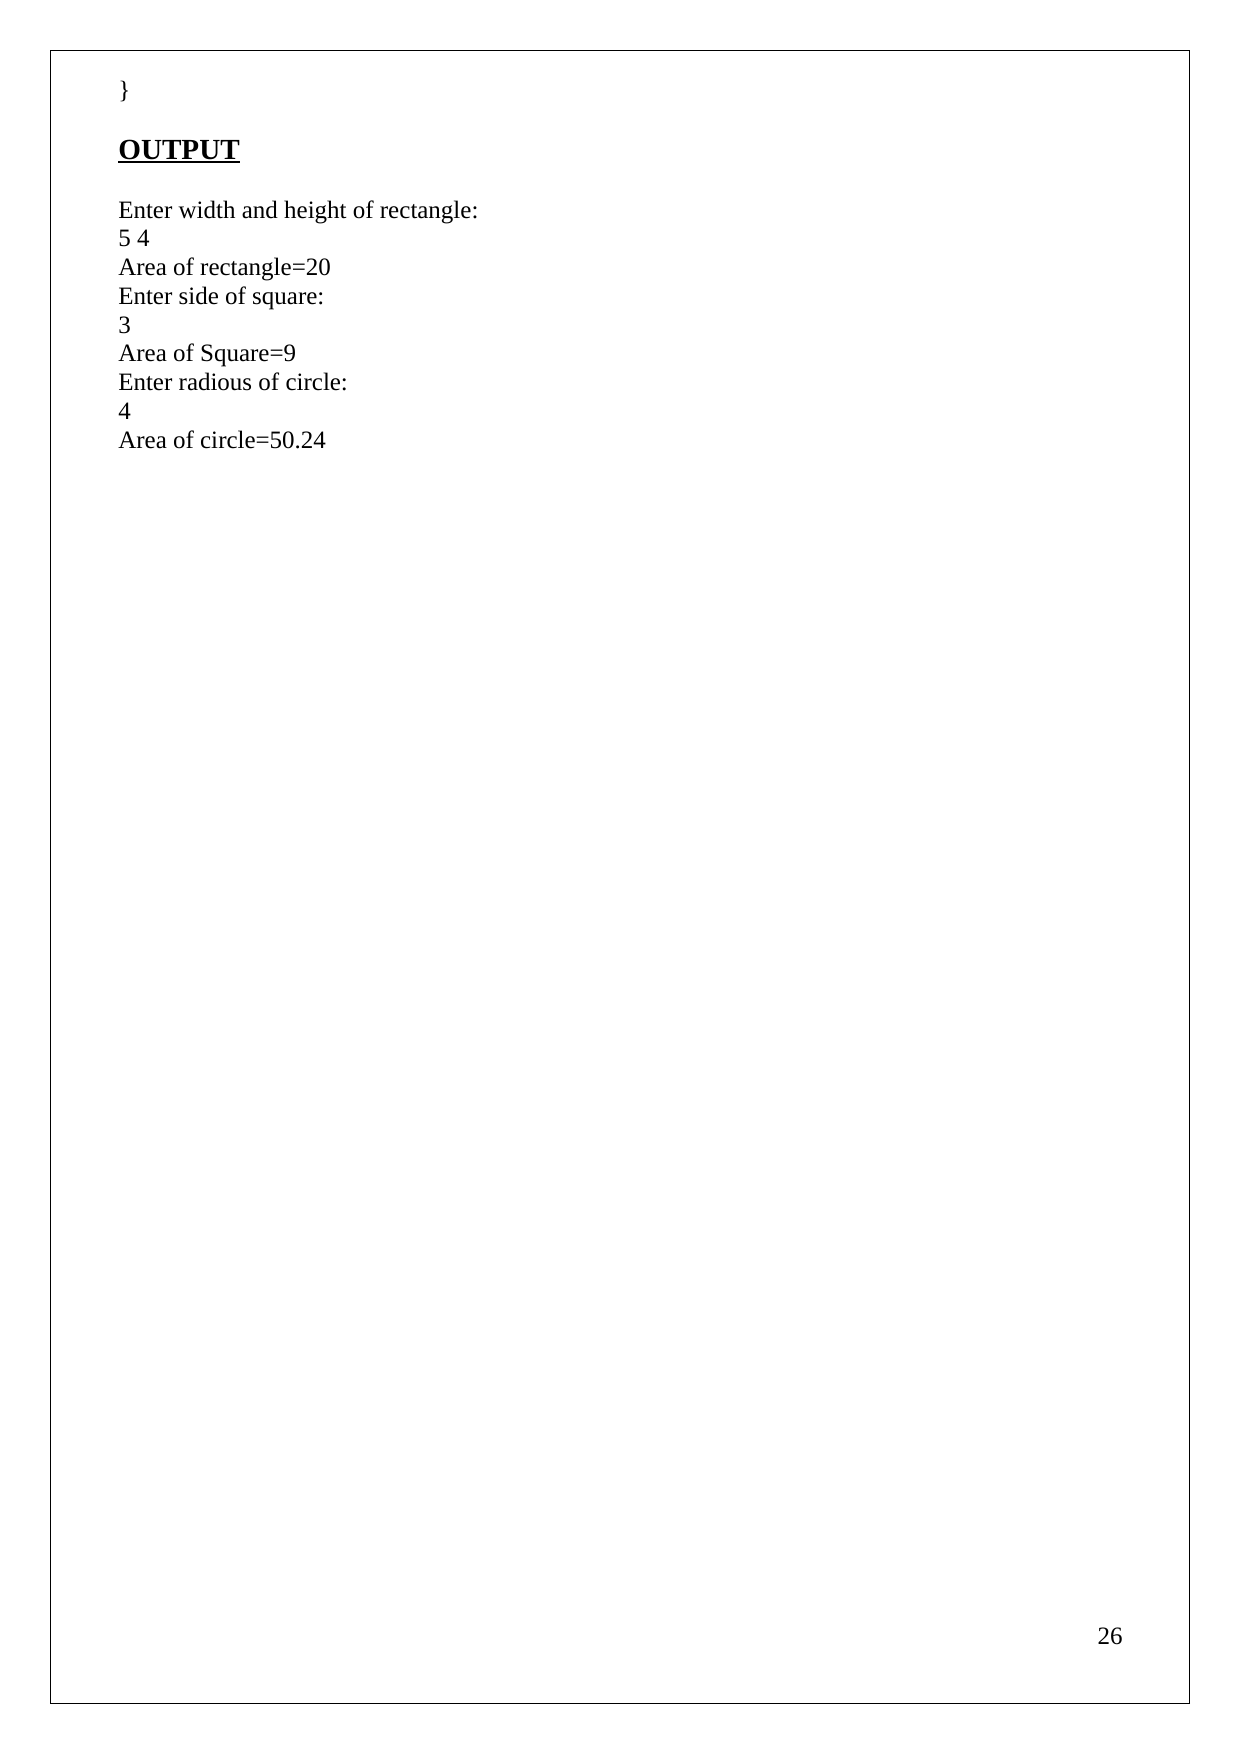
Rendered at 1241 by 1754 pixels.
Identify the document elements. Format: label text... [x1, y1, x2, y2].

text Area of rectangle=20 [118, 252, 1122, 281]
text 5 4 [118, 223, 1122, 252]
text Enter side of square: [118, 281, 1122, 310]
text 3 [118, 310, 1122, 338]
text Area of circle=50.24 [118, 425, 1122, 453]
text Area of Square=9 [118, 338, 1122, 367]
text 4 [118, 396, 1122, 425]
text OUTPUT [118, 132, 1122, 166]
text } [118, 75, 1122, 104]
text Enter radious of circle: [118, 367, 1122, 396]
text Enter width and height of rectangle: [118, 195, 1122, 223]
